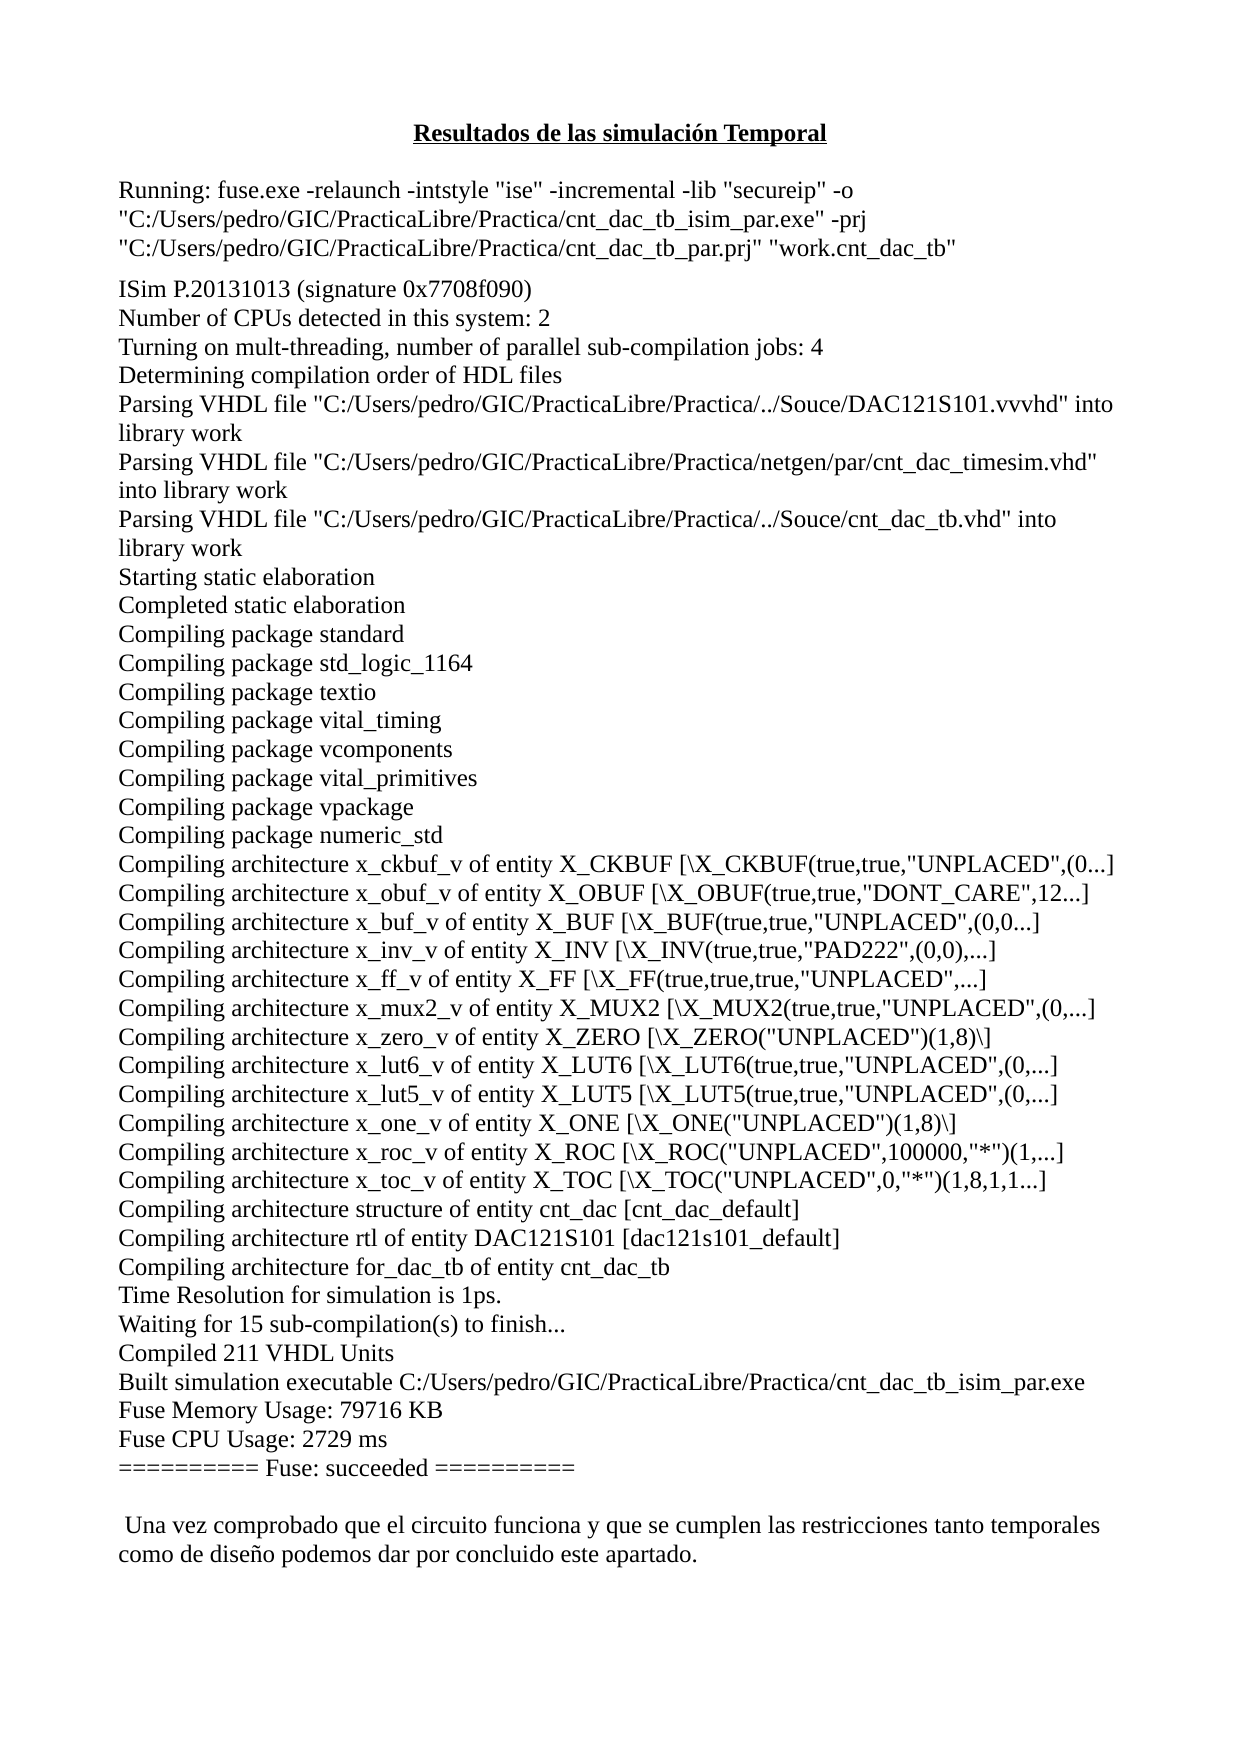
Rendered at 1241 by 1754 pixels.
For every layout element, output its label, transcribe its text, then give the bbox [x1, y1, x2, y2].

text Compiling architecture x_inv_v of entity X_INV [\X_INV(true,true,"PAD222",(0,0),...] [118, 936, 1122, 964]
text Compiling architecture structure of entity cnt_dac [cnt_dac_default] [118, 1194, 1122, 1223]
text Time Resolution for simulation is 1ps. [118, 1281, 1122, 1309]
text Compiling architecture x_toc_v of entity X_TOC [\X_TOC("UNPLACED",0,"*")(1,8,1,1...] [118, 1166, 1122, 1194]
text Determining compilation order of HDL files [118, 361, 1122, 389]
text Compiling architecture x_ckbuf_v of entity X_CKBUF [\X_CKBUF(true,true,"UNPLACED",(0...] [118, 849, 1122, 878]
text Compiled 211 VHDL Units [118, 1338, 1122, 1367]
text Compiling package vital_primitives [118, 763, 1122, 792]
text Parsing VHDL file "C:/Users/pedro/GIC/PracticaLibre/Practica/netgen/par/cnt_dac_timesim.vhd" into library work [118, 447, 1122, 504]
text Parsing VHDL file "C:/Users/pedro/GIC/PracticaLibre/Practica/../Souce/cnt_dac_tb.vhd" into library work [118, 504, 1122, 562]
text Compiling package standard [118, 619, 1122, 648]
text Compiling architecture x_roc_v of entity X_ROC [\X_ROC("UNPLACED",100000,"*")(1,...] [118, 1137, 1122, 1166]
text Built simulation executable C:/Users/pedro/GIC/PracticaLibre/Practica/cnt_dac_tb_isim_par.exe [118, 1367, 1122, 1396]
text Starting static elaboration [118, 562, 1122, 591]
text Completed static elaboration [118, 591, 1122, 619]
text Compiling architecture x_buf_v of entity X_BUF [\X_BUF(true,true,"UNPLACED",(0,0...] [118, 907, 1122, 936]
text Compiling architecture rtl of entity DAC121S101 [dac121s101_default] [118, 1223, 1122, 1252]
text Compiling architecture x_ff_v of entity X_FF [\X_FF(true,true,true,"UNPLACED",...] [118, 964, 1122, 993]
text Compiling package vpackage [118, 792, 1122, 821]
text Running: fuse.exe -relaunch -intstyle "ise" -incremental -lib "secureip" -o "C:/Users/pedro/GIC/PracticaLibre/Practica/cnt_dac_tb_isim_par.exe" -prj "C:/Users/pedro/GIC/PracticaLibre/Practica/cnt_dac_tb_par.prj" "work.cnt_dac_tb" [118, 176, 1122, 262]
text Number of CPUs detected in this system: 2 [118, 303, 1122, 332]
text Compiling architecture x_lut6_v of entity X_LUT6 [\X_LUT6(true,true,"UNPLACED",(0,...] [118, 1051, 1122, 1079]
text Waiting for 15 sub-compilation(s) to finish... [118, 1309, 1122, 1338]
text Compiling architecture x_one_v of entity X_ONE [\X_ONE("UNPLACED")(1,8)\] [118, 1108, 1122, 1137]
text ISim P.20131013 (signature 0x7708f090) [118, 274, 1122, 303]
text Turning on mult-threading, number of parallel sub-compilation jobs: 4 [118, 332, 1122, 361]
text Compiling architecture x_obuf_v of entity X_OBUF [\X_OBUF(true,true,"DONT_CARE",12...] [118, 878, 1122, 907]
text Compiling package vcomponents [118, 734, 1122, 763]
text ========== Fuse: succeeded ========== [118, 1453, 1122, 1482]
text Compiling package textio [118, 677, 1122, 706]
text Compiling package numeric_std [118, 821, 1122, 849]
text Resultados de las simulación Temporal [118, 118, 1122, 147]
text Compiling architecture x_zero_v of entity X_ZERO [\X_ZERO("UNPLACED")(1,8)\] [118, 1022, 1122, 1051]
text Compiling package std_logic_1164 [118, 648, 1122, 677]
text Compiling package vital_timing [118, 706, 1122, 734]
text Parsing VHDL file "C:/Users/pedro/GIC/PracticaLibre/Practica/../Souce/DAC121S101.vvvhd" into library work [118, 389, 1122, 447]
text Compiling architecture x_mux2_v of entity X_MUX2 [\X_MUX2(true,true,"UNPLACED",(0,...] [118, 993, 1122, 1022]
text Compiling architecture x_lut5_v of entity X_LUT5 [\X_LUT5(true,true,"UNPLACED",(0,...] [118, 1079, 1122, 1108]
text Fuse Memory Usage: 79716 KB [118, 1396, 1122, 1424]
text Una vez comprobado que el circuito funciona y que se cumplen las restricciones tanto temporales como de diseño podemos dar por concluido este apartado. [118, 1511, 1122, 1568]
text Compiling architecture for_dac_tb of entity cnt_dac_tb [118, 1252, 1122, 1281]
text Fuse CPU Usage: 2729 ms [118, 1424, 1122, 1453]
